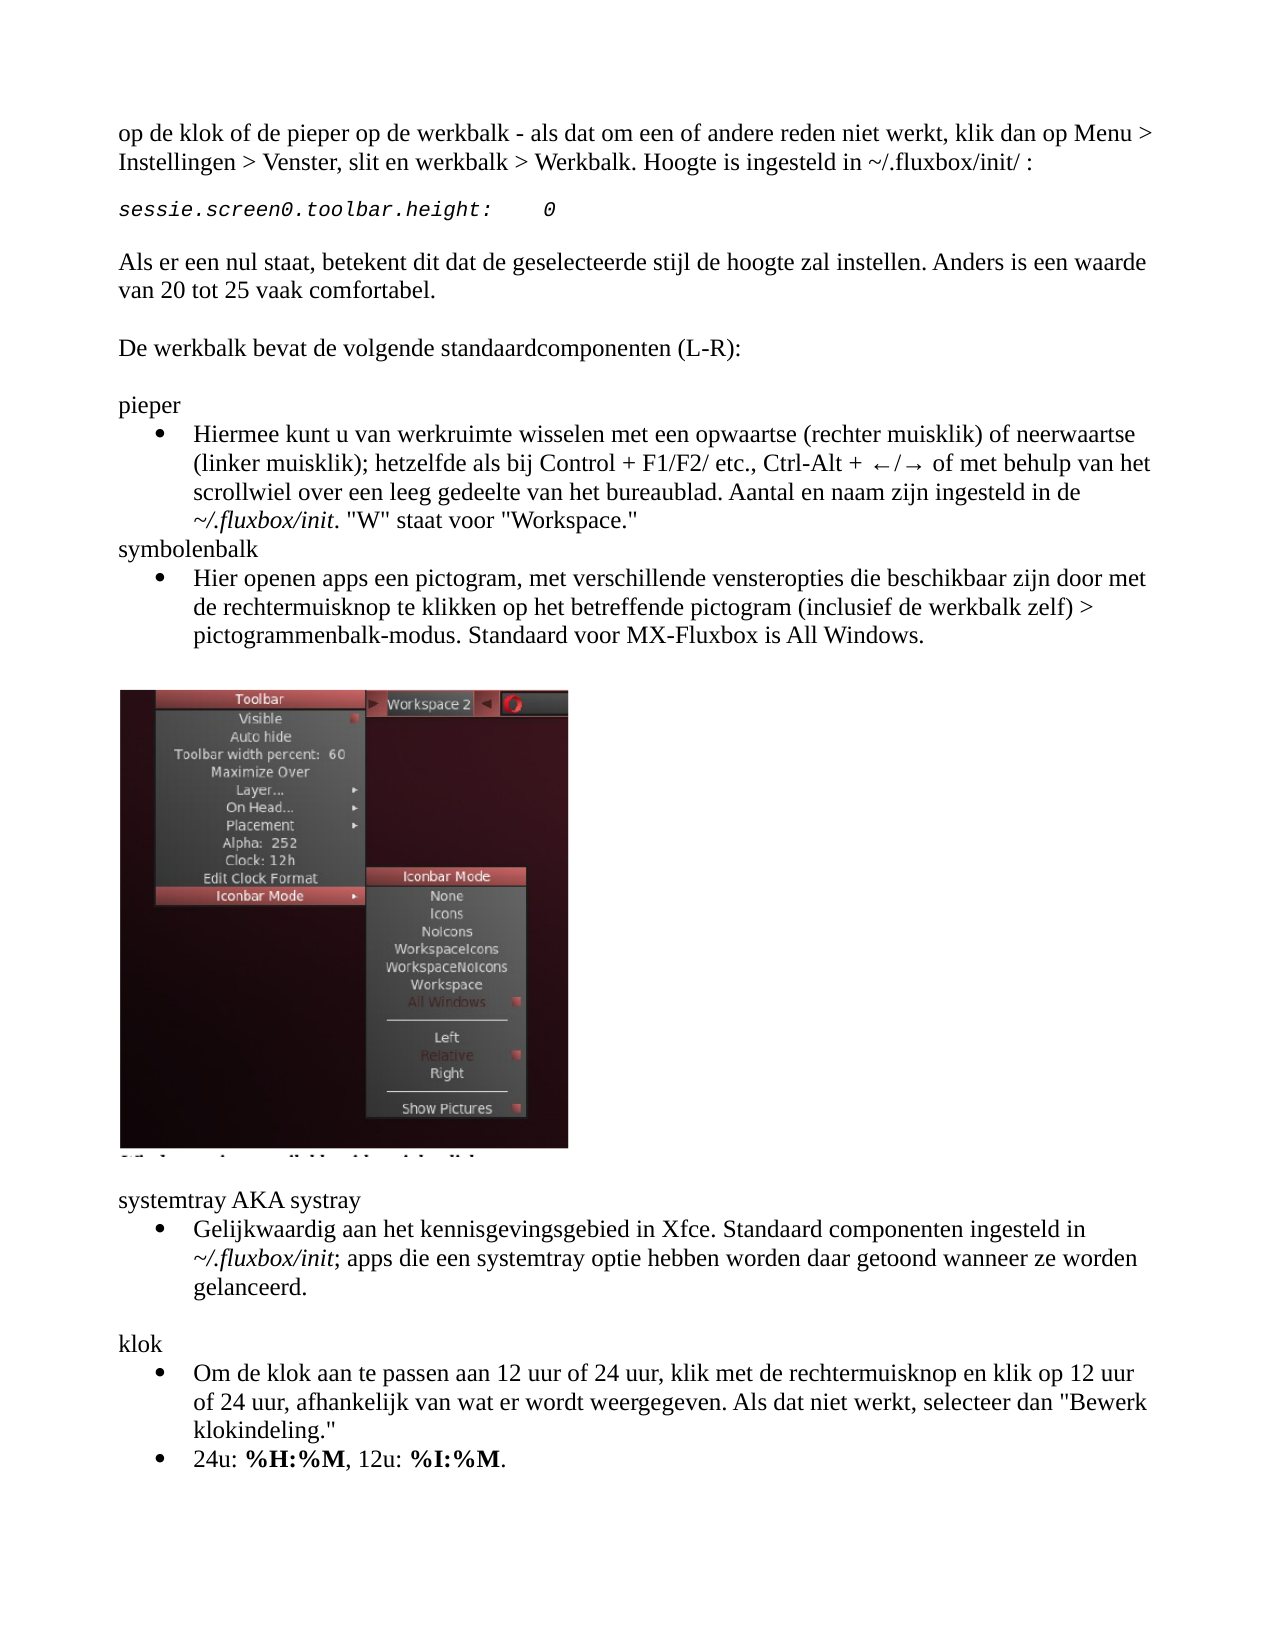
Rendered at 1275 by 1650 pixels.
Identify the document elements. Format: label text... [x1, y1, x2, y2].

text klok [118, 1329, 1157, 1358]
list Hier openen apps een pictogram, met verschillende vensteropties die beschikbaar zijn door met de rechtermuisknop te klikken op het betreffende pictogram (inclusief de werkbalk zelf) > pictogrammenbalk-modus. Standaard voor MX-Fluxbox is All Windows. [156, 563, 1157, 649]
list Om de klok aan te passen aan 12 uur of 24 uur, klik met de rechtermuisknop en klik op 12 uur of 24 uur, afhankelijk van wat er wordt weergegeven. Als dat niet werkt, selecteer dan "Bewerk klokindeling." [156, 1358, 1157, 1444]
text op de klok of de pieper op de werkbalk - als dat om een of andere reden niet werkt, klik dan op Menu > Instellingen > Venster, slit en werkbalk > Werkbalk. Hoogte is ingesteld in ~/.fluxbox/init/ : [118, 118, 1157, 176]
text sessie.screen0.toolbar.height: 0 [118, 199, 1157, 223]
text pieper [118, 390, 1157, 419]
list 24u: %H:%M, 12u: %I:%M. [156, 1444, 1157, 1473]
list Gelijkwaardig aan het kennisgevingsgebied in Xfce. Standaard componenten ingesteld in ~/.fluxbox/init; apps die een systemtray optie hebben worden daar getoond wanneer ze worden gelanceerd. [156, 1214, 1157, 1300]
text Als er een nul staat, betekent dit dat de geselecteerde stijl de hoogte zal instellen. Anders is een waarde van 20 tot 25 vaak comfortabel. [118, 247, 1157, 304]
text symbolenbalk [118, 534, 1157, 563]
list Hiermee kunt u van werkruimte wisselen met een opwaartse (rechter muisklik) of neerwaartse (linker muisklik); hetzelfde als bij Control + F1/F2/ etc., Ctrl-Alt + ←/→ of met behulp van het scrollwiel over een leeg gedeelte van het bureaublad. Aantal en naam zijn ingesteld in de ~/.fluxbox/init. "W" staat voor "Workspace." [156, 419, 1157, 534]
picture [118, 677, 592, 1157]
text systemtray AKA systray [118, 1185, 1157, 1214]
text De werkbalk bevat de volgende standaardcomponenten (L-R): [118, 333, 1157, 362]
